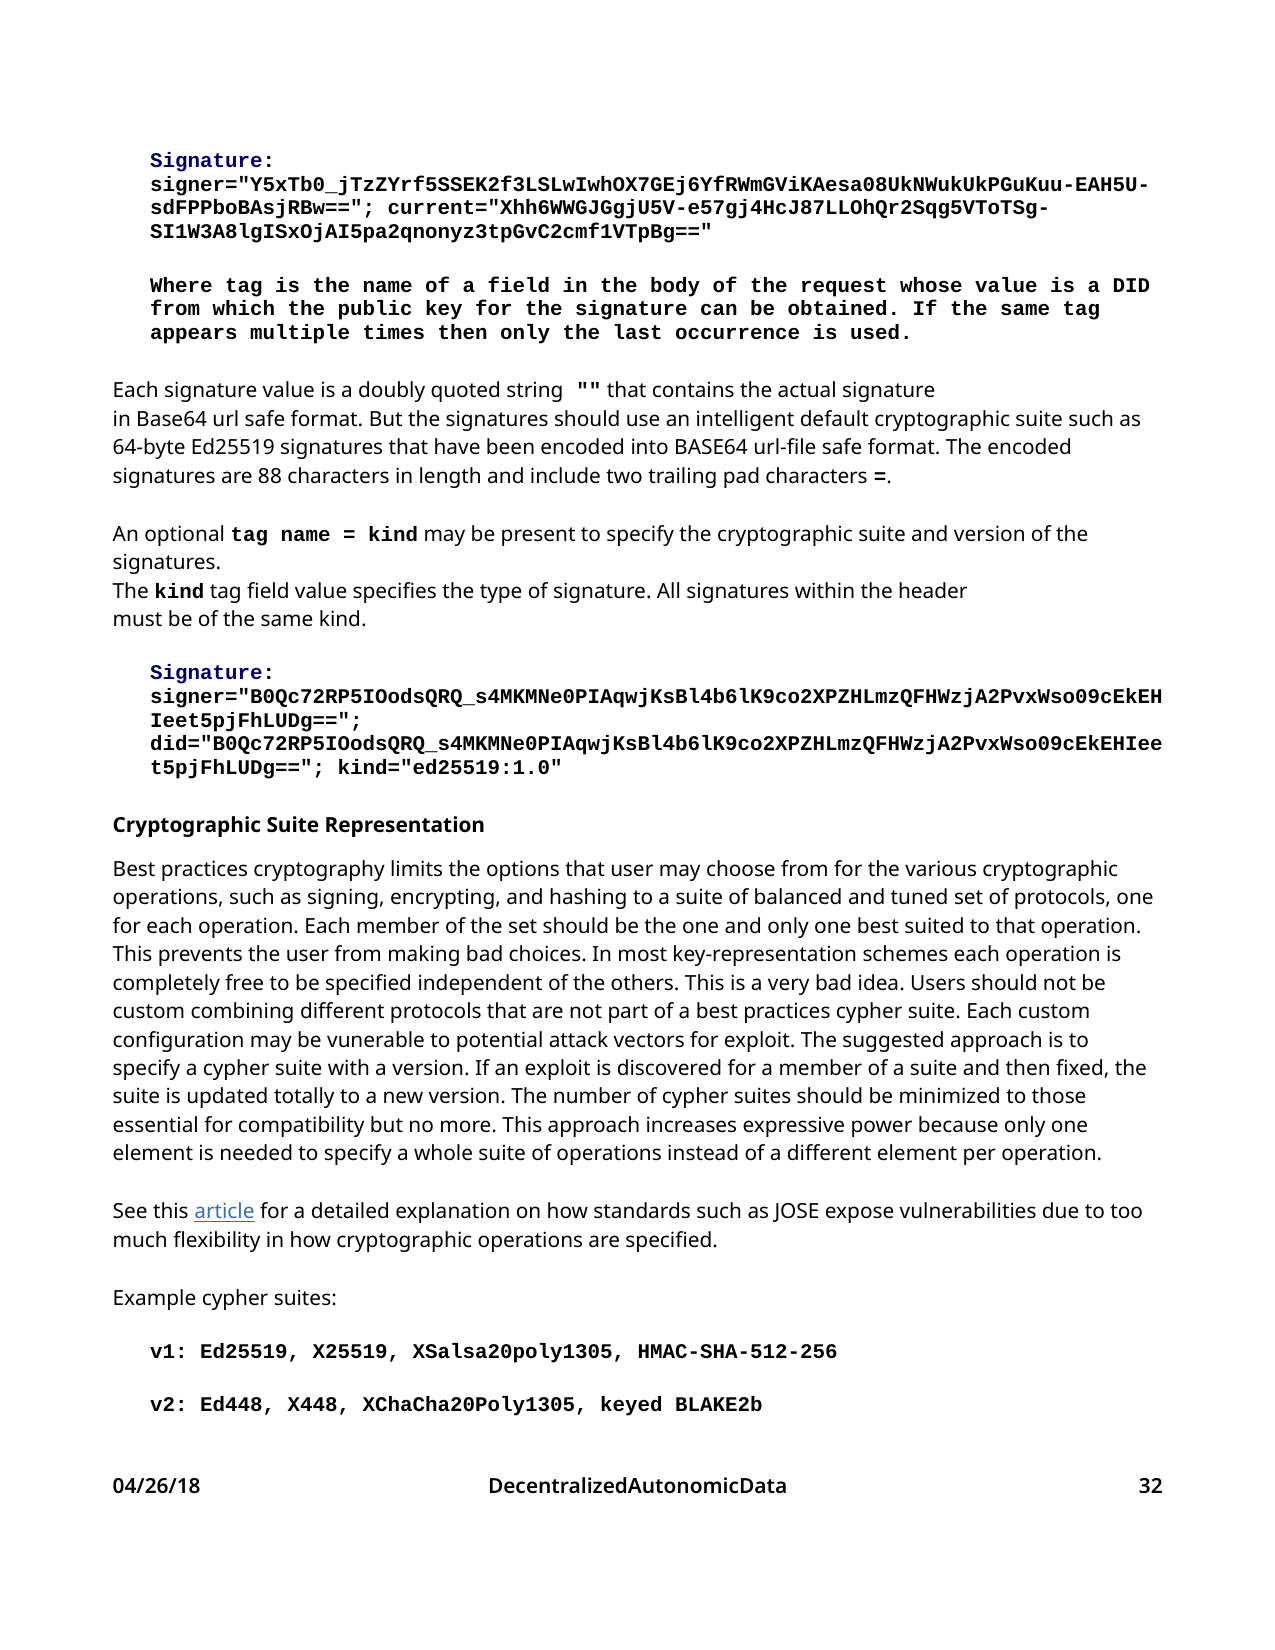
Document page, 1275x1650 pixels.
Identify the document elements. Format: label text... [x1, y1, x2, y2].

text An optional tag name = kind may be present to specify the cryptographic suite and version of the signatures. The kind tag field value specifies the type of signature. All signatures within the header must be of the same kind. [112, 519, 1162, 633]
text Signature: signer="B0Qc72RP5IOodsQRQ_s4MKMNe0PIAqwjKsBl4b6lK9co2XPZHLmzQFHWzjA2PvxWso09cEkEHIeet5pjFhLUDg=="; did="B0Qc72RP5IOodsQRQ_s4MKMNe0PIAqwjKsBl4b6lK9co2XPZHLmzQFHWzjA2PvxWso09cEkEHIeet5pjFhLUDg=="; kind="ed25519:1.0" [150, 662, 1162, 781]
text See this article for a detailed explanation on how standards such as JOSE expose vulnerabilities due to too much flexibility in how cryptographic operations are specified. [112, 1196, 1162, 1253]
text v2: Ed448, X448, XChaCha20Poly1305, keyed BLAKE2b [150, 1394, 1162, 1418]
subtitle Cryptographic Suite Representation [112, 811, 1162, 839]
text Signature: signer="Y5xTb0_jTzZYrf5SSEK2f3LSLwIwhOX7GEj6YfRWmGViKAesa08UkNWukUkPGuKuu-EAH5U-sdFPPboBAsjRBw=="; current="Xhh6WWGJGgjU5V-e57gj4HcJ87LLOhQr2Sqg5VToTSg-SI1W3A8lgISxOjAI5pa2qnonyz3tpGvC2cmf1VTpBg==" [150, 150, 1162, 244]
text Best practices cryptography limits the options that user may choose from for the various cryptographic operations, such as signing, encrypting, and hashing to a suite of balanced and tuned set of protocols, one for each operation. Each member of the set should be the one and only one best suited to that operation. This prevents the user from making bad choices. In most key-representation schemes each operation is completely free to be specified independent of the others. This is a very bad idea. Users should not be custom combining different protocols that are not part of a best practices cypher suite. Each custom configuration may be vunerable to potential attack vectors for exploit. The suggested approach is to specify a cypher suite with a version. If an exploit is discovered for a member of a suite and then fixed, the suite is updated totally to a new version. The number of cypher suites should be minimized to those essential for compatibility but no more. This approach increases expressive power because only one element is needed to specify a whole suite of operations instead of a different element per operation. [112, 854, 1162, 1167]
text Each signature value is a doubly quoted string "" that contains the actual signature in Base64 url safe format. But the signatures should use an intelligent default cryptographic suite such as 64-byte Ed25519 signatures that have been encoded into BASE64 url-file safe format. The encoded signatures are 88 characters in length and include two trailing pad characters =. [112, 376, 1162, 489]
text Where tag is the name of a field in the body of the request whose value is a DID from which the public key for the signature can be obtained. If the same tag appears multiple times then only the last occurrence is used. [150, 274, 1162, 346]
text v1: Ed25519, X25519, XSalsa20poly1305, HMAC-SHA-512-256 [150, 1341, 1162, 1364]
text Example cypher suites: [112, 1283, 1162, 1311]
